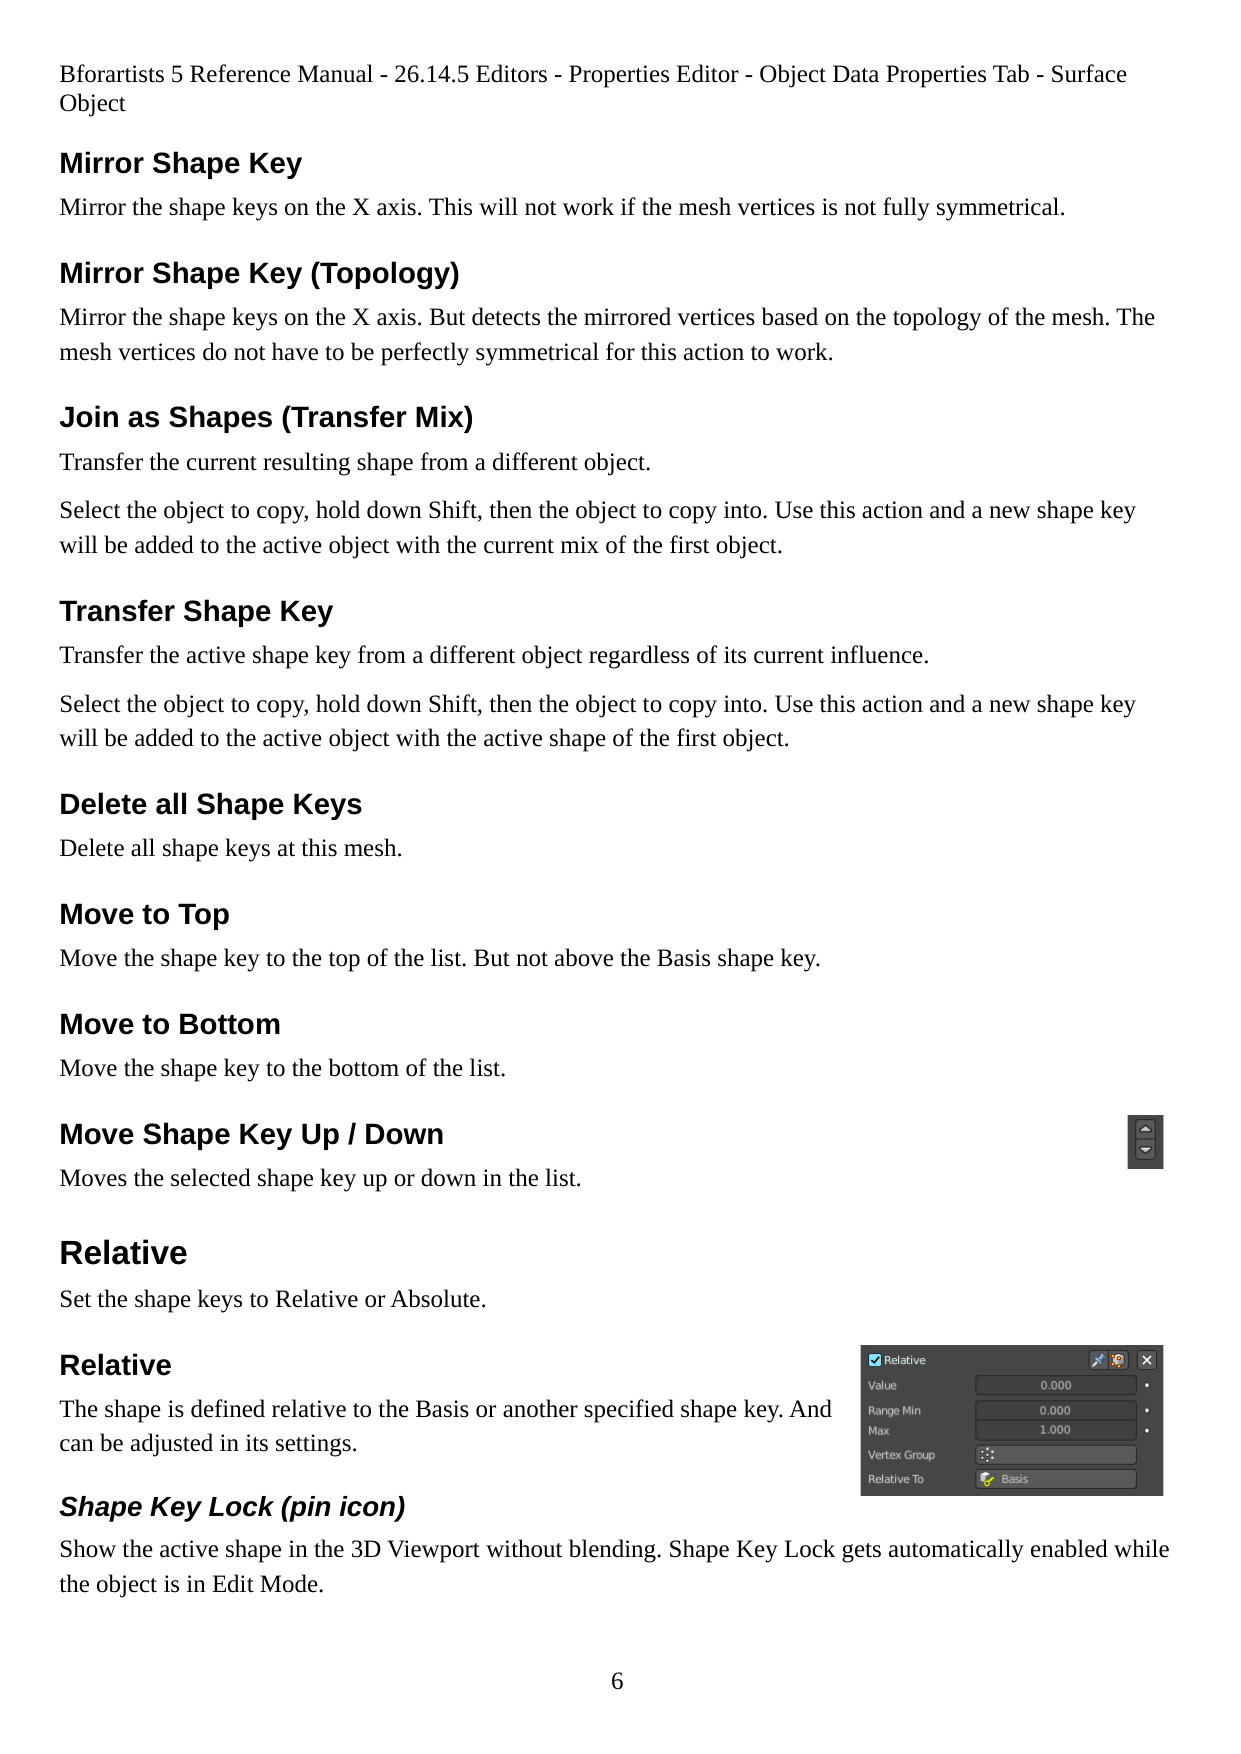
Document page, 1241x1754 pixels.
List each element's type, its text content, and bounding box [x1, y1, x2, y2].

subtitle Transfer Shape Key [59, 594, 1181, 627]
subtitle Mirror Shape Key [59, 146, 1181, 180]
subtitle Move to Top [59, 897, 1181, 931]
text Set the shape keys to Relative or Absolute. [59, 1284, 1181, 1313]
text Select the object to copy, hold down Shift, then the object to copy into. Use this action and a new shape key will be added to the active object with the current mix of the first object. [59, 496, 1181, 559]
text Mirror the shape keys on the X axis. But detects the mirrored vertices based on the topology of the mesh. The mesh vertices do not have to be perfectly symmetrical for this action to work. [59, 302, 1181, 365]
subtitle Join as Shapes (Transfer Mix) [59, 400, 1181, 434]
picture [860, 1345, 1164, 1496]
text Select the object to copy, hold down Shift, then the object to copy into. Use this action and a new shape key will be added to the active object with the active shape of the first object. [59, 689, 1181, 752]
subtitle Delete all Shape Keys [59, 787, 1181, 821]
subtitle Move Shape Key Up / Down [59, 1117, 1127, 1151]
text Moves the selected shape key up or down in the list. [59, 1163, 1181, 1192]
subtitle [1164, 1348, 1181, 1382]
text Mirror the shape keys on the X axis. This will not work if the mesh vertices is not fully symmetrical. [59, 192, 1181, 221]
text Delete all shape keys at this mesh. [59, 833, 1181, 862]
subtitle Mirror Shape Key (Topology) [59, 256, 1181, 290]
subtitle Move to Bottom [59, 1007, 1181, 1041]
picture [1127, 1115, 1164, 1169]
text Transfer the active shape key from a different object regardless of its current influence. [59, 640, 1181, 669]
subtitle Relative [59, 1348, 860, 1382]
subtitle Shape Key Lock (pin icon) [59, 1490, 1181, 1522]
text Transfer the current resulting shape from a different object. [59, 447, 1181, 475]
text The shape is defined relative to the Basis or another specified shape key. And can be adjusted in its settings. [59, 1394, 860, 1457]
subtitle Relative [59, 1233, 1181, 1272]
text Show the active shape in the 3D Viewport without blending. Shape Key Lock gets automatically enabled while the object is in Edit Mode. [59, 1534, 1181, 1598]
text Move the shape key to the bottom of the list. [59, 1053, 1181, 1082]
subtitle [1164, 1117, 1181, 1151]
text Move the shape key to the top of the list. But not above the Basis shape key. [59, 943, 1181, 972]
